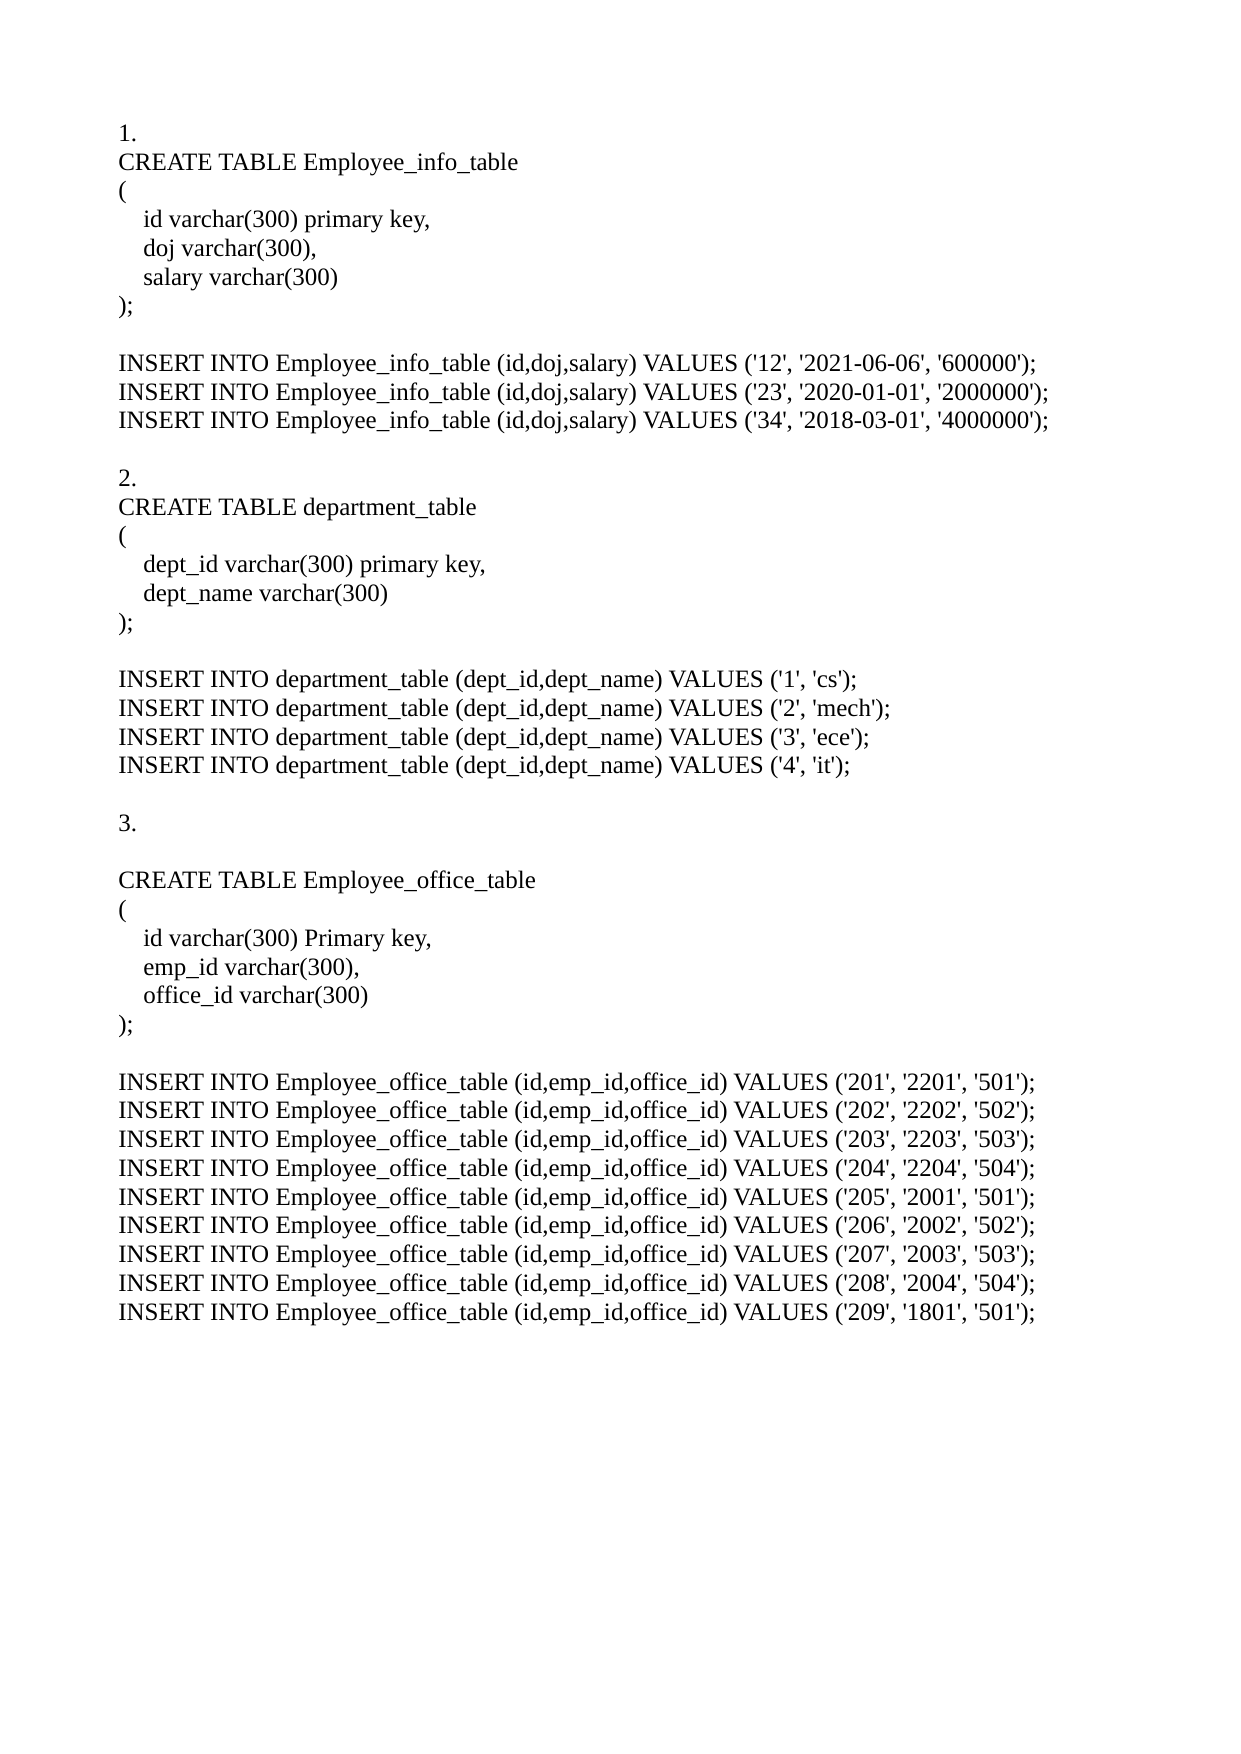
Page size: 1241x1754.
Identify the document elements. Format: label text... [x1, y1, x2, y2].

text CREATE TABLE Employee_office_table [118, 866, 1122, 894]
text INSERT INTO Employee_office_table (id,emp_id,office_id) VALUES ('207', '2003', '503'); [118, 1239, 1122, 1268]
text ); [118, 607, 1122, 636]
text CREATE TABLE Employee_info_table [118, 147, 1122, 176]
text INSERT INTO Employee_office_table (id,emp_id,office_id) VALUES ('206', '2002', '502'); [118, 1211, 1122, 1239]
text INSERT INTO Employee_info_table (id,doj,salary) VALUES ('23', '2020-01-01', '2000000'); [118, 377, 1122, 406]
text salary varchar(300) [118, 262, 1122, 291]
text ( [118, 894, 1122, 923]
text 3. [118, 808, 1122, 837]
text INSERT INTO Employee_office_table (id,emp_id,office_id) VALUES ('202', '2202', '502'); [118, 1096, 1122, 1124]
text CREATE TABLE department_table [118, 492, 1122, 521]
text 2. [118, 463, 1122, 492]
text 1. [118, 118, 1122, 147]
text INSERT INTO Employee_info_table (id,doj,salary) VALUES ('12', '2021-06-06', '600000'); [118, 348, 1122, 377]
text doj varchar(300), [118, 233, 1122, 262]
text INSERT INTO department_table (dept_id,dept_name) VALUES ('3', 'ece'); [118, 722, 1122, 751]
text INSERT INTO Employee_office_table (id,emp_id,office_id) VALUES ('201', '2201', '501'); [118, 1067, 1122, 1096]
text id varchar(300) primary key, [118, 204, 1122, 233]
text INSERT INTO Employee_office_table (id,emp_id,office_id) VALUES ('208', '2004', '504'); [118, 1268, 1122, 1297]
text INSERT INTO Employee_info_table (id,doj,salary) VALUES ('34', '2018-03-01', '4000000'); [118, 406, 1122, 434]
text ); [118, 1009, 1122, 1038]
text ( [118, 521, 1122, 549]
text INSERT INTO department_table (dept_id,dept_name) VALUES ('2', 'mech'); [118, 693, 1122, 722]
text dept_name varchar(300) [118, 578, 1122, 607]
text ); [118, 291, 1122, 319]
text office_id varchar(300) [118, 981, 1122, 1009]
text INSERT INTO department_table (dept_id,dept_name) VALUES ('1', 'cs'); [118, 664, 1122, 693]
text INSERT INTO department_table (dept_id,dept_name) VALUES ('4', 'it'); [118, 751, 1122, 779]
text dept_id varchar(300) primary key, [118, 549, 1122, 578]
text INSERT INTO Employee_office_table (id,emp_id,office_id) VALUES ('209', '1801', '501'); [118, 1297, 1122, 1326]
text INSERT INTO Employee_office_table (id,emp_id,office_id) VALUES ('204', '2204', '504'); [118, 1153, 1122, 1182]
text emp_id varchar(300), [118, 952, 1122, 981]
text id varchar(300) Primary key, [118, 923, 1122, 952]
text INSERT INTO Employee_office_table (id,emp_id,office_id) VALUES ('203', '2203', '503'); [118, 1124, 1122, 1153]
text INSERT INTO Employee_office_table (id,emp_id,office_id) VALUES ('205', '2001', '501'); [118, 1182, 1122, 1211]
text ( [118, 176, 1122, 204]
